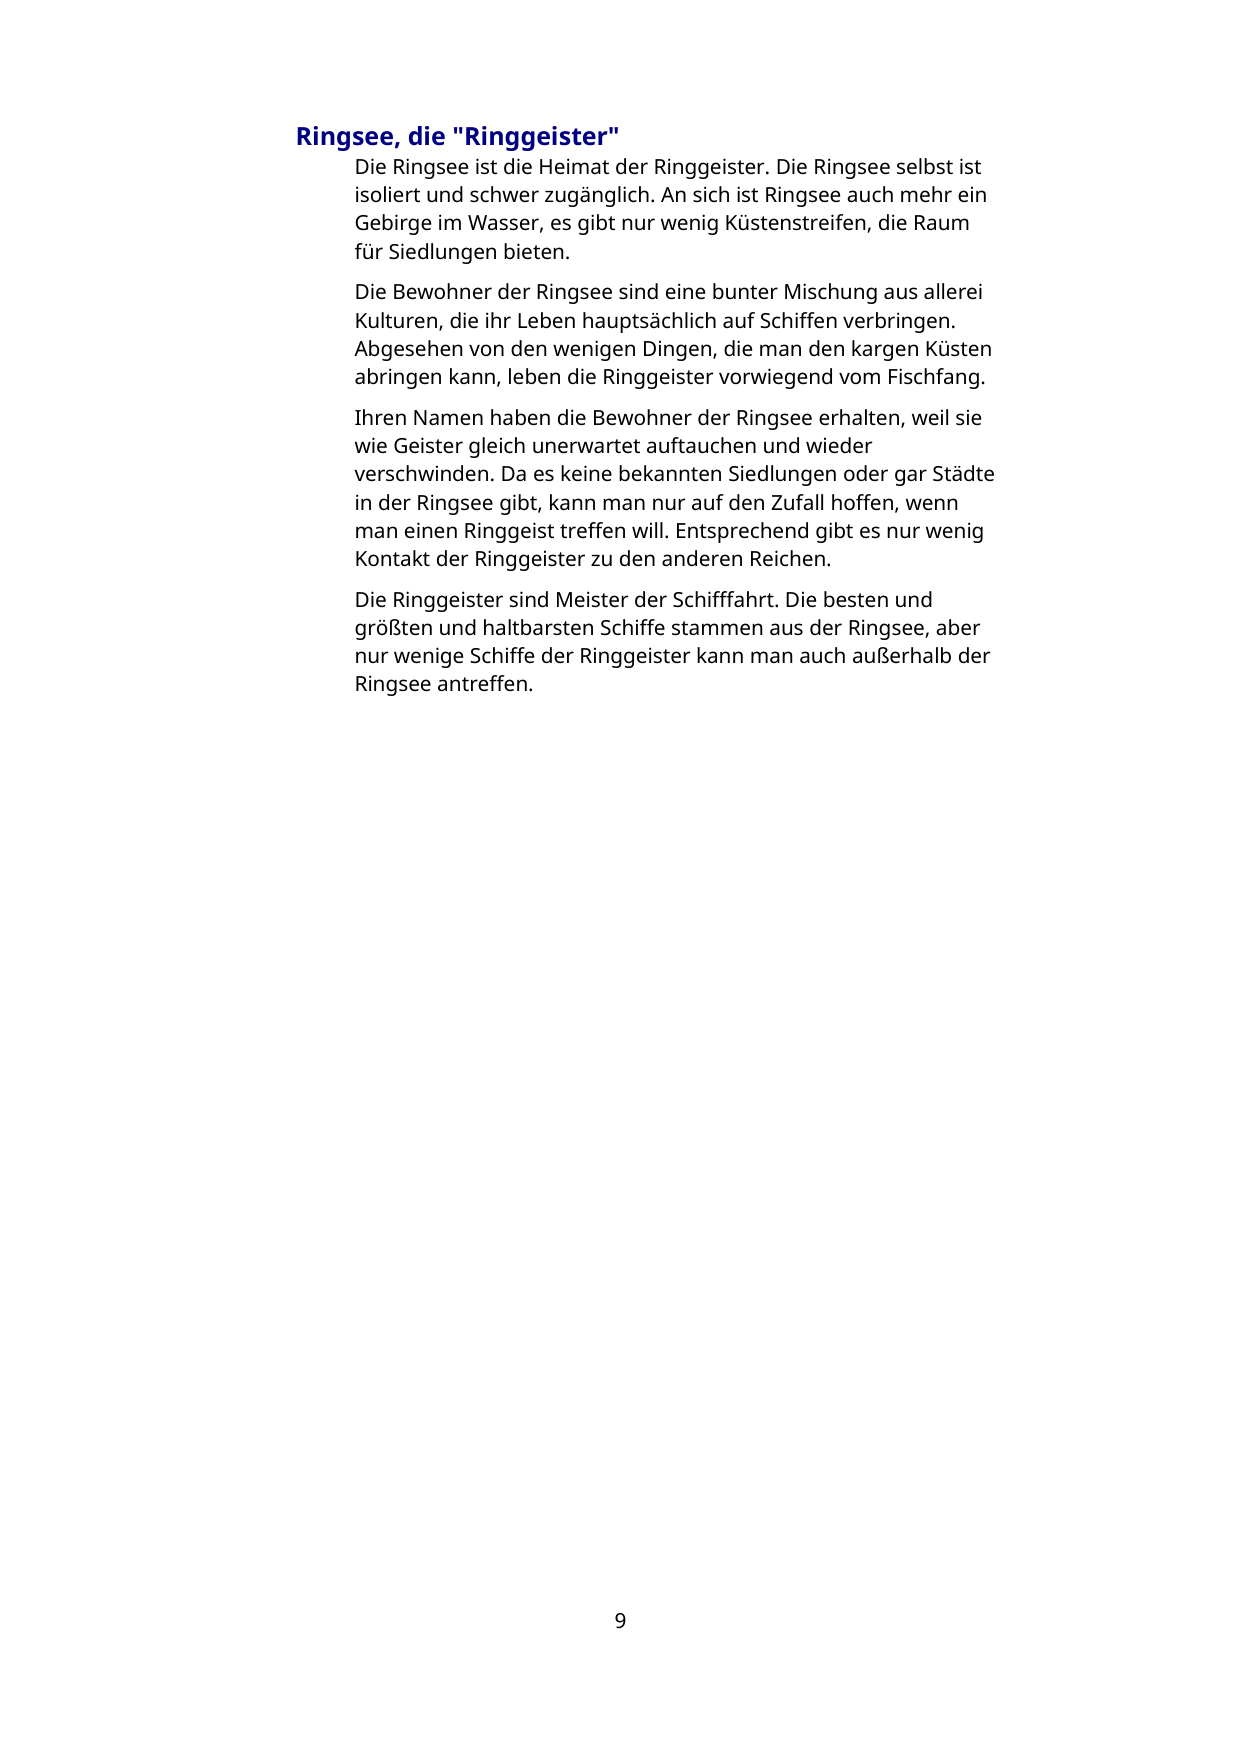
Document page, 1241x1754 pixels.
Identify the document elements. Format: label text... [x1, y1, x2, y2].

text Ihren Namen haben die Bewohner der Ringsee erhalten, weil sie wie Geister gleich unerwartet auftauchen und wieder verschwinden. Da es keine bekannten Siedlungen oder gar Städte in der Ringsee gibt, kann man nur auf den Zufall hoffen, wenn man einen Ringgeist treffen will. Entsprechend gibt es nur wenig Kontakt der Ringgeister zu den anderen Reichen. [354, 403, 1004, 572]
text Die Ringgeister sind Meister der Schifffahrt. Die besten und größten und haltbarsten Schiffe stammen aus der Ringsee, aber nur wenige Schiffe der Ringgeister kann man auch außerhalb der Ringsee antreffen. [354, 585, 1004, 698]
text Die Bewohner der Ringsee sind eine bunter Mischung aus allerei Kulturen, die ihr Leben hauptsächlich auf Schiffen verbringen. Abgesehen von den wenigen Dingen, die man den kargen Küsten abringen kann, leben die Ringgeister vorwiegend vom Fischfang. [354, 277, 1004, 390]
text Die Ringsee ist die Heimat der Ringgeister. Die Ringsee selbst ist isoliert und schwer zugänglich. An sich ist Ringsee auch mehr ein Gebirge im Wasser, es gibt nur wenig Küstenstreifen, die Raum für Siedlungen bieten. [354, 152, 1004, 265]
subtitle Ringsee, die "Ringgeister" [295, 118, 1004, 152]
